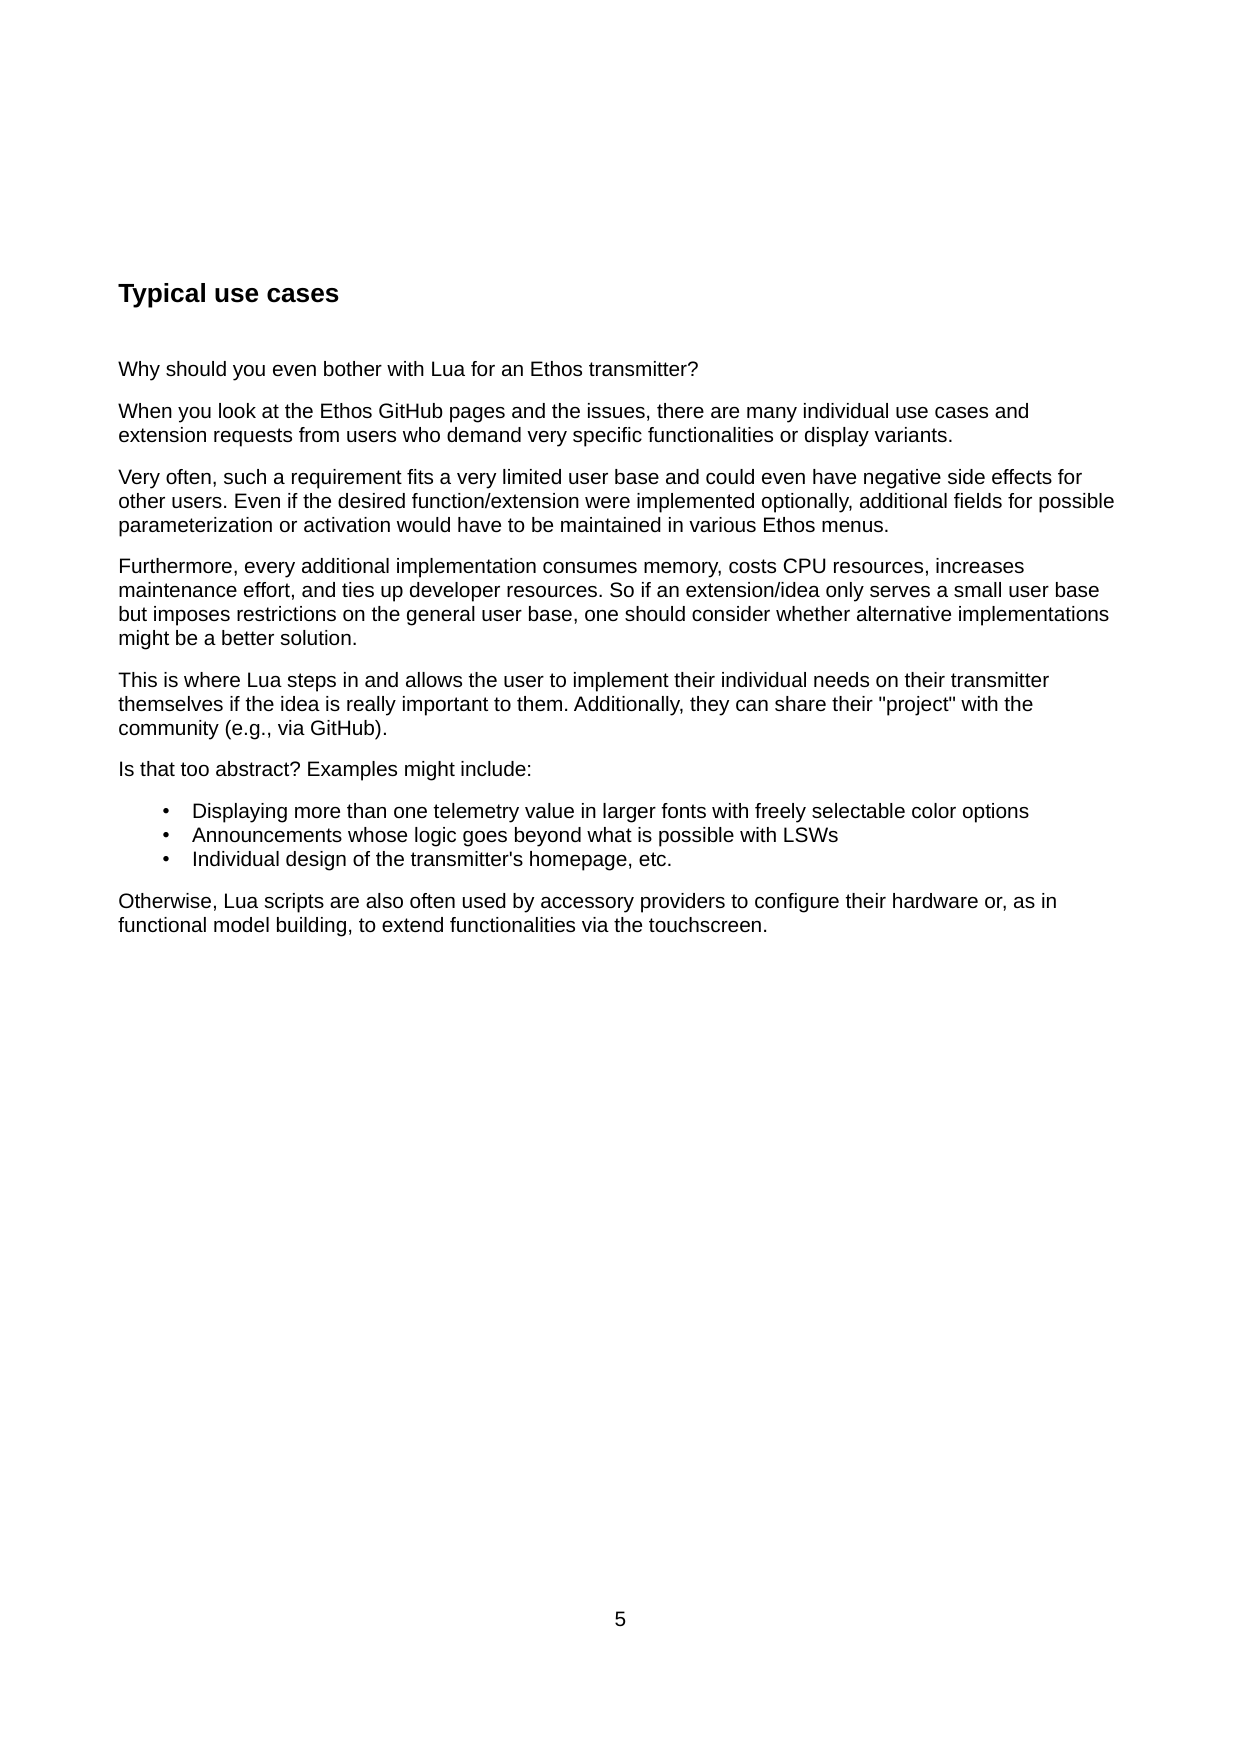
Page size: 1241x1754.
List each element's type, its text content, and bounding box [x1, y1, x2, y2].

text Very often, such a requirement fits a very limited user base and could even have negative side effects for other users. Even if the desired function/extension were implemented optionally, additional fields for possible parameterization or activation would have to be maintained in various Ethos menus. [118, 464, 1122, 536]
text Furthermore, every additional implementation consumes memory, costs CPU resources, increases maintenance effort, and ties up developer resources. So if an extension/idea only serves a small user base but imposes restrictions on the general user base, one should consider whether alternative implementations might be a better solution. [118, 554, 1122, 650]
text Otherwise, Lua scripts are also often used by accessory providers to configure their hardware or, as in functional model building, to extend functionalities via the touchscreen. [118, 889, 1122, 937]
text Why should you even bother with Lua for an Ethos transmitter? [118, 357, 1122, 381]
text This is where Lua steps in and allows the user to implement their individual needs on their transmitter themselves if the idea is really important to them. Additionally, they can share their "project" with the community (e.g., via GitHub). [118, 668, 1122, 739]
text When you look at the Ethos GitHub pages and the issues, there are many individual use cases and extension requests from users who demand very specific functionalities or display variants. [118, 399, 1122, 447]
list Announcements whose logic goes beyond what is possible with LSWs [162, 823, 1122, 847]
subtitle Typical use cases [118, 278, 1122, 308]
list Displaying more than one telemetry value in larger fonts with freely selectable color options [162, 799, 1122, 823]
list Individual design of the transmitter's homepage, etc. [162, 847, 1122, 871]
text Is that too abstract? Examples might include: [118, 757, 1122, 781]
